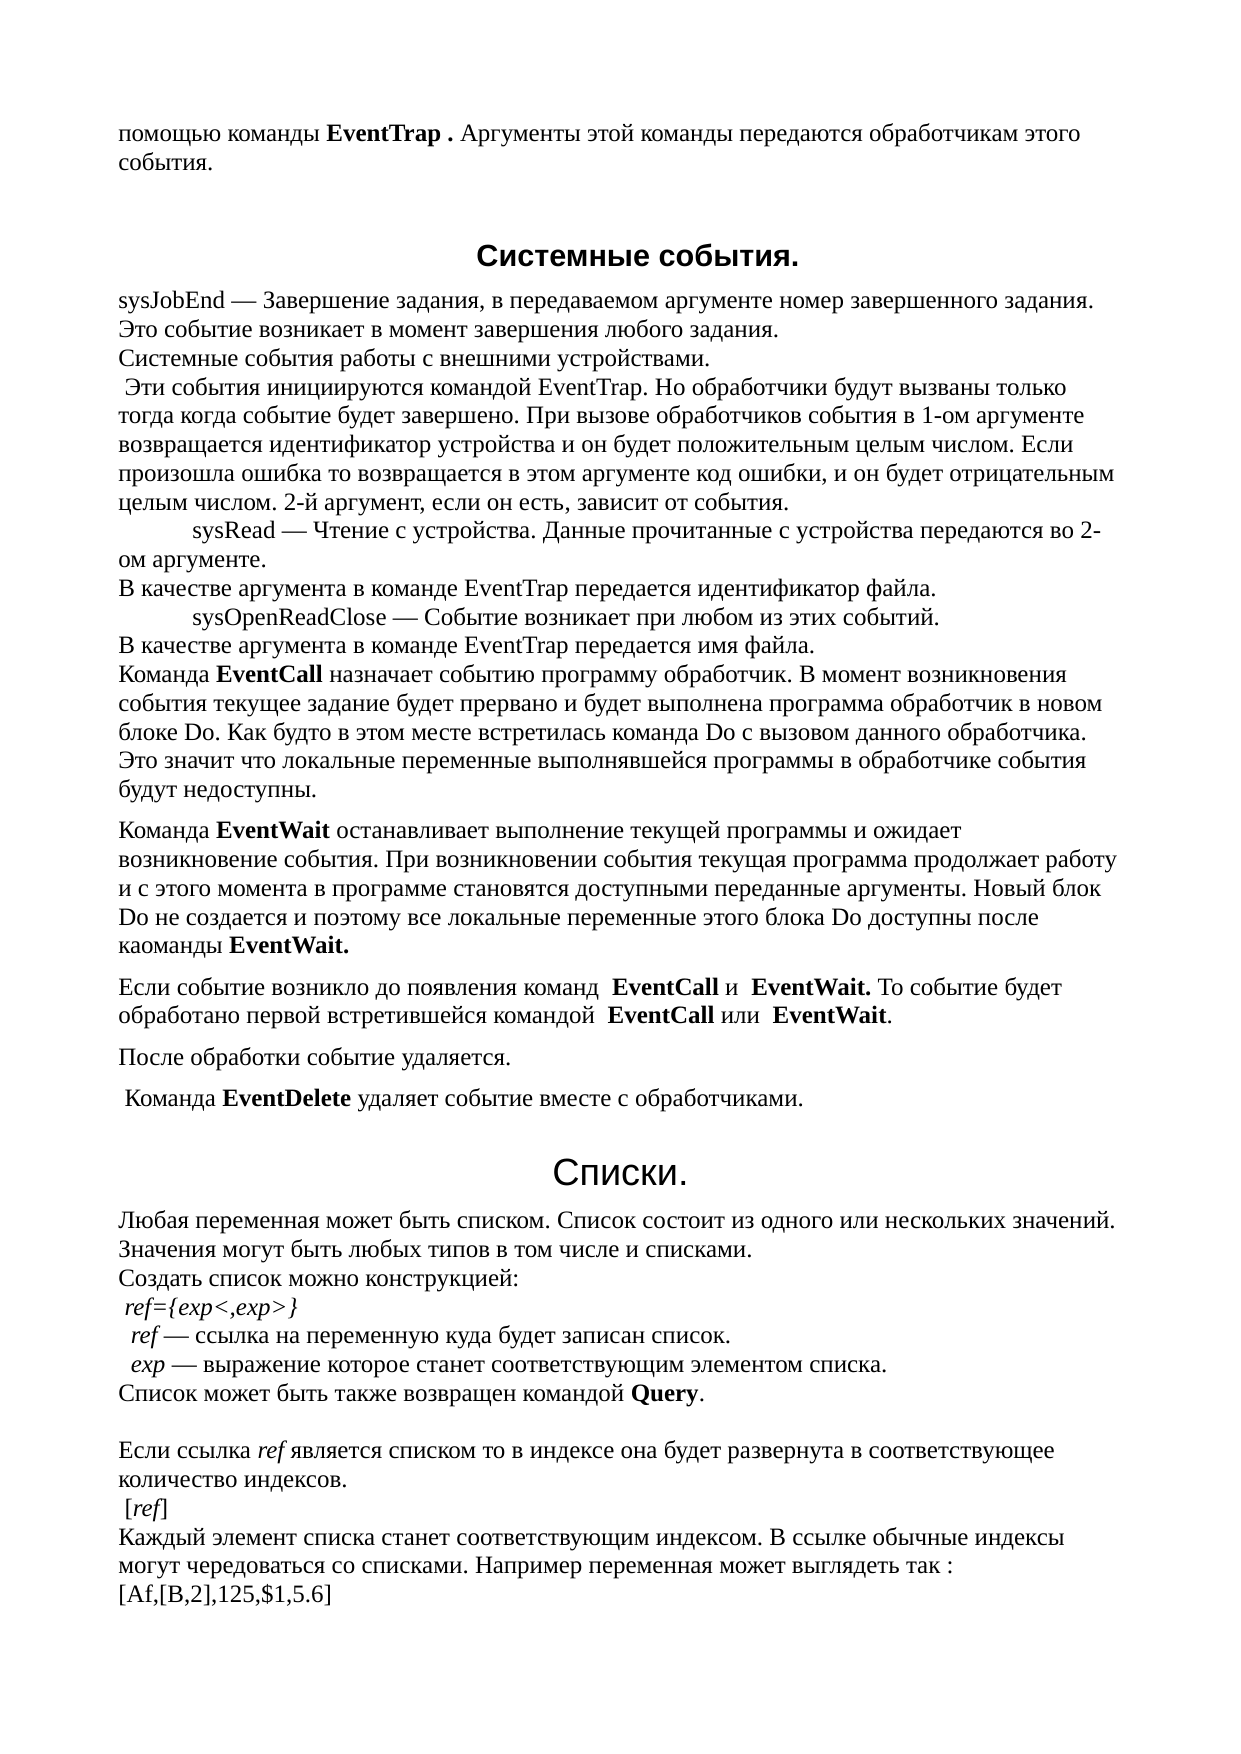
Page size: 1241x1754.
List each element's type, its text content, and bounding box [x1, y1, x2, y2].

text Каждый элемент списка станет соответствующим индексом. В ссылке обычные индексы могут чередоваться со списками. Например переменная может выглядеть так : [118, 1522, 1122, 1579]
subtitle Системные события. [153, 238, 1122, 273]
text [Af,[B,2],125,$1,5.6] [118, 1579, 1122, 1608]
text В качестве аргумента в команде EventTrap передается имя файла. [118, 631, 1122, 659]
text Если событие возникло до появления команд EventCall и EventWait. То событие будет обработано первой встретившейся командой EventCall или EventWait. [118, 972, 1122, 1029]
text Любая переменная может быть списком. Список состоит из одного или нескольких значений. Значения могут быть любых типов в том числе и списками. [118, 1205, 1122, 1263]
text exp — выражение которое станет соответствующим элементом списка. [118, 1349, 1122, 1378]
text Команда EventWait останавливает выполнение текущей программы и ожидает возникновение события. При возникновении события текущая программа продолжает работу и с этого момента в программе становятся доступными переданные аргументы. Новый блок Do не создается и поэтому все локальные переменные этого блока Do доступны после каоманды EventWait. [118, 816, 1122, 959]
text ref={exp<,exp>} [118, 1292, 1122, 1320]
text sysJobEnd — Завершение задания, в передаваемом аргументе номер завершенного задания. Это событие возникает в момент завершения любого задания. [118, 286, 1122, 343]
text В качестве аргумента в команде EventTrap передается идентификатор файла. [118, 573, 1122, 602]
text Команда EventCall назначает событию программу обработчик. В момент возникновения события текущее задание будет прервано и будет выполнена программа обработчик в новом блоке Do. Как будто в этом месте встретилась команда Do с вызовом данного обработчика. Это значит что локальные переменные выполнявшейся программы в обработчике события будут недоступны. [118, 659, 1122, 803]
text ref — ссылка на переменную куда будет записан список. [118, 1320, 1122, 1349]
text sysRead — Чтение с устройства. Данные прочитанные с устройства передаются во 2-ом аргументе. [118, 516, 1122, 573]
text [ref] [118, 1493, 1122, 1522]
text Эти события инициируются командой EventTrap. Но обработчики будут вызваны только тогда когда событие будет завершено. При вызове обработчиков события в 1-ом аргументе возвращается идентификатор устройства и он будет положительным целым числом. Если произошла ошибка то возвращается в этом аргументе код ошибки, и он будет отрицательным целым числом. 2-й аргумент, если он есть, зависит от события. [118, 372, 1122, 516]
text Список может быть также возвращен командой Query. [118, 1378, 1122, 1407]
text sysOpenReadClose — Событие возникает при любом из этих событий. [118, 602, 1122, 631]
subtitle Списки. [118, 1149, 1122, 1193]
text Если ссылка ref является списком то в индексе она будет развернута в соответствующее количество индексов. [118, 1435, 1122, 1493]
text Команда EventDelete удаляет событие вместе с обработчиками. [118, 1083, 1122, 1112]
text Создать cписок можно конструкцией: [118, 1263, 1122, 1292]
text помощью команды EventTrap . Аргументы этой команды передаются обработчикам этого события. [118, 118, 1122, 176]
text Системные события работы с внешними устройствами. [118, 343, 1122, 372]
text После обработки событие удаляется. [118, 1042, 1122, 1071]
